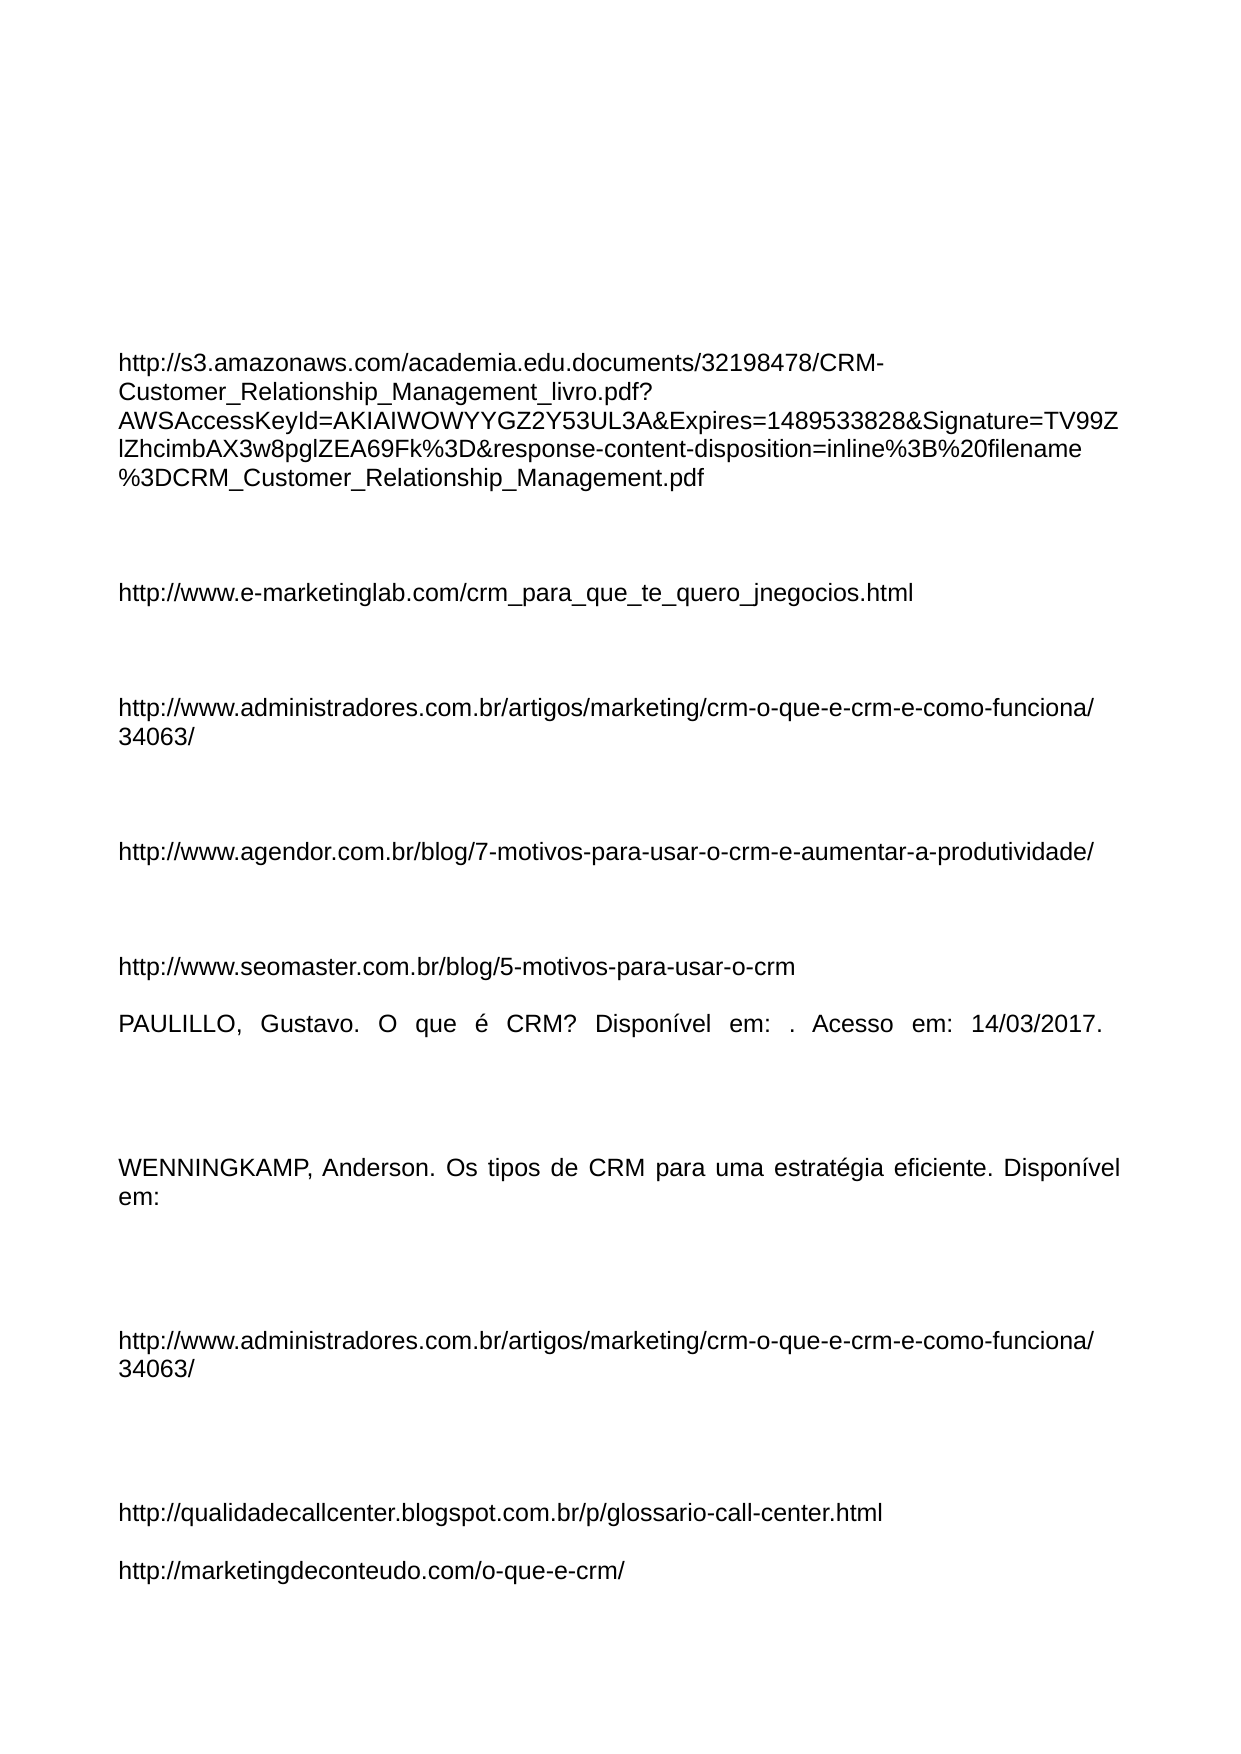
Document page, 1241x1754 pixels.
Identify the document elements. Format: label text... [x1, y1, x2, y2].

text http://s3.amazonaws.com/academia.edu.documents/32198478/CRM-Customer_Relationship_Management_livro.pdf?AWSAccessKeyId=AKIAIWOWYYGZ2Y53UL3A&Expires=1489533828&Signature=TV99ZlZhcimbAX3w8pglZEA69Fk%3D&response-content-disposition=inline%3B%20filename%3DCRM_Customer_Relationship_Management.pdf http://www.e-marketinglab.com/crm_para_que_te_quero_jnegocios.html http://www.administradores.com.br/artigos/marketing/crm-o-que-e-crm-e-como-funciona/34063/ http://www.agendor.com.br/blog/7-motivos-para-usar-o-crm-e-aumentar-a-produtividade/ http://www.seomaster.com.br/blog/5-motivos-para-usar-o-crm PAULILLO, Gustavo. O que é CRM? Disponível em: . Acesso em: 14/03/2017. WENNINGKAMP, Anderson. Os tipos de CRM para uma estratégia eficiente. Disponível em: http://www.administradores.com.br/artigos/marketing/crm-o-que-e-crm-e-como-funciona/34063/ http://qualidadecallcenter.blogspot.com.br/p/glossario-call-center.html [118, 118, 1122, 1556]
text http://marketingdeconteudo.com/o-que-e-crm/ [118, 1556, 1122, 1613]
